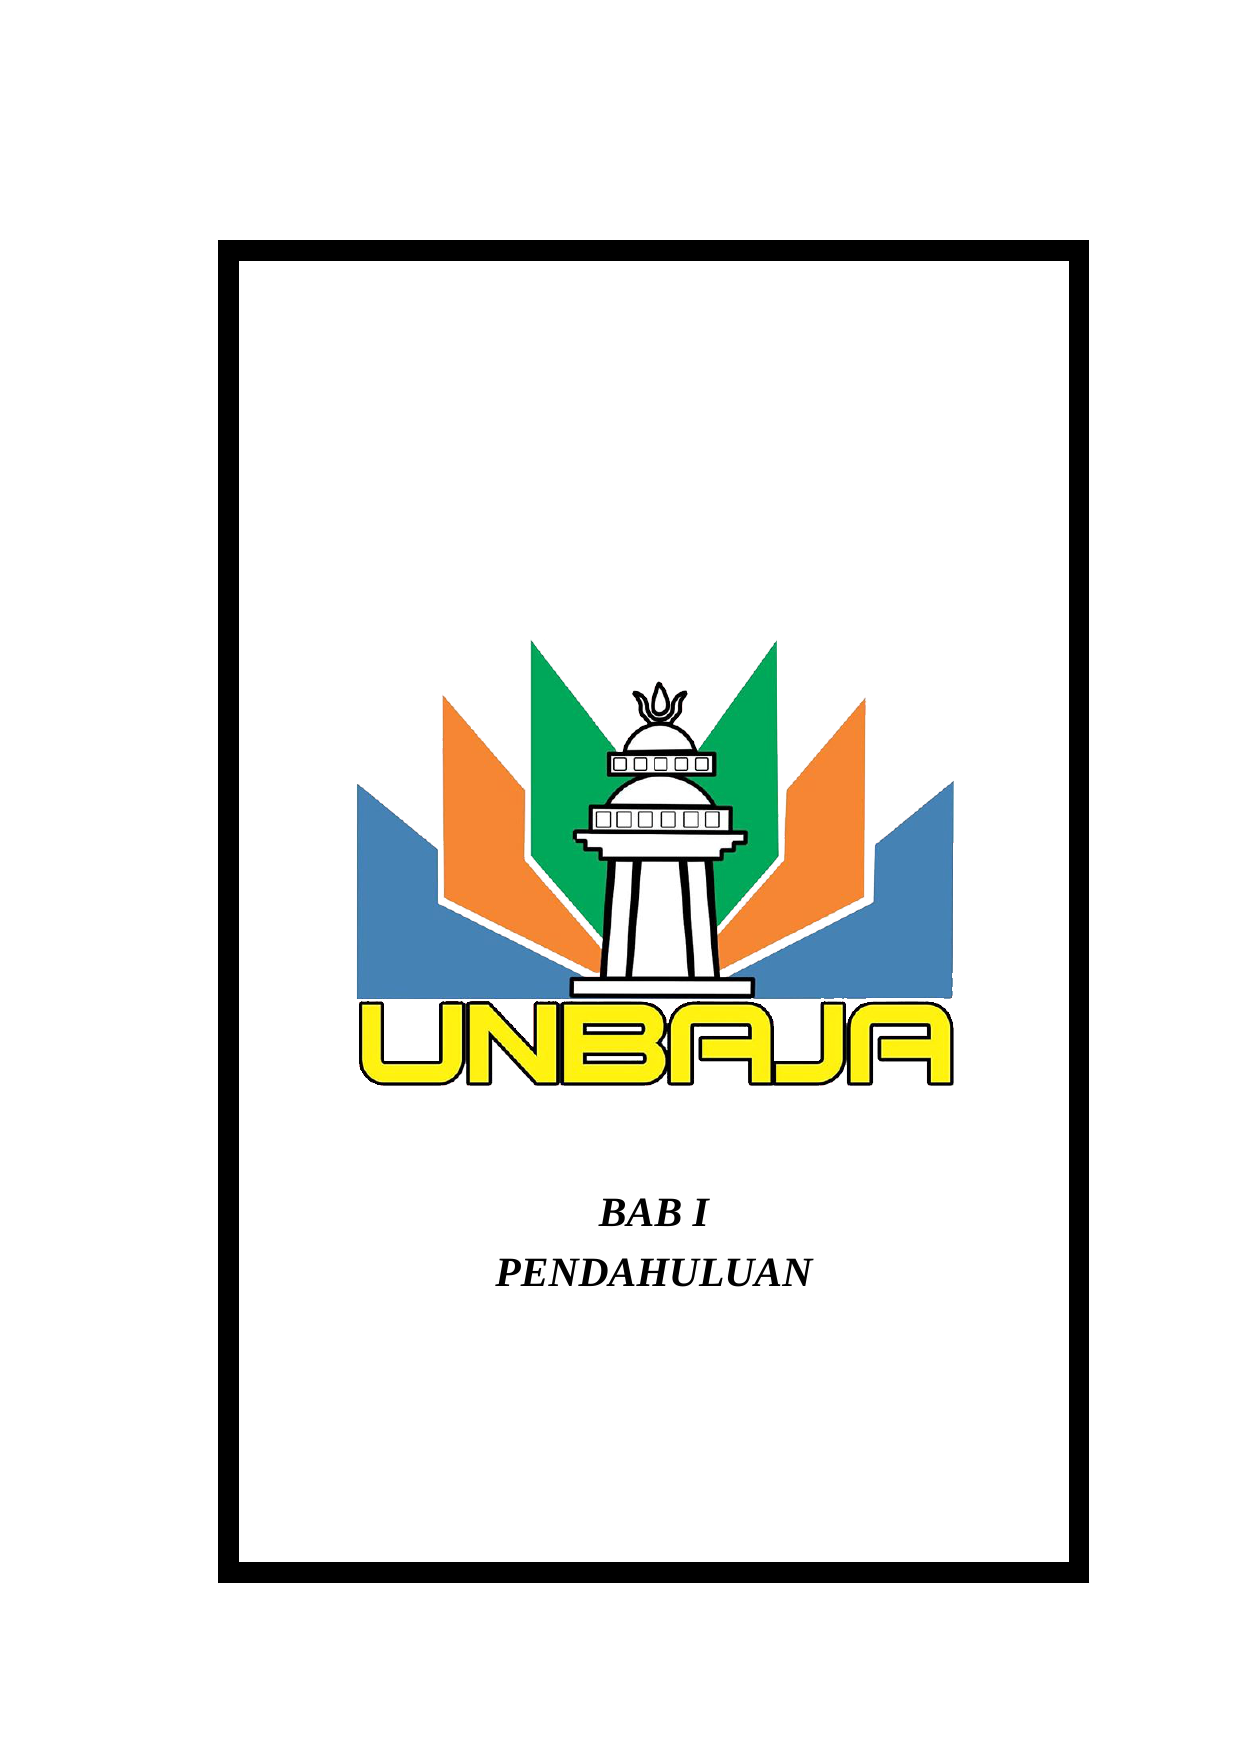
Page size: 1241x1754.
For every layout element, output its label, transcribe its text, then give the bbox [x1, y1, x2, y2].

text BAB I [254, 1187, 1054, 1235]
text PENDAHULUAN [254, 1247, 1054, 1295]
picture [356, 639, 954, 1086]
